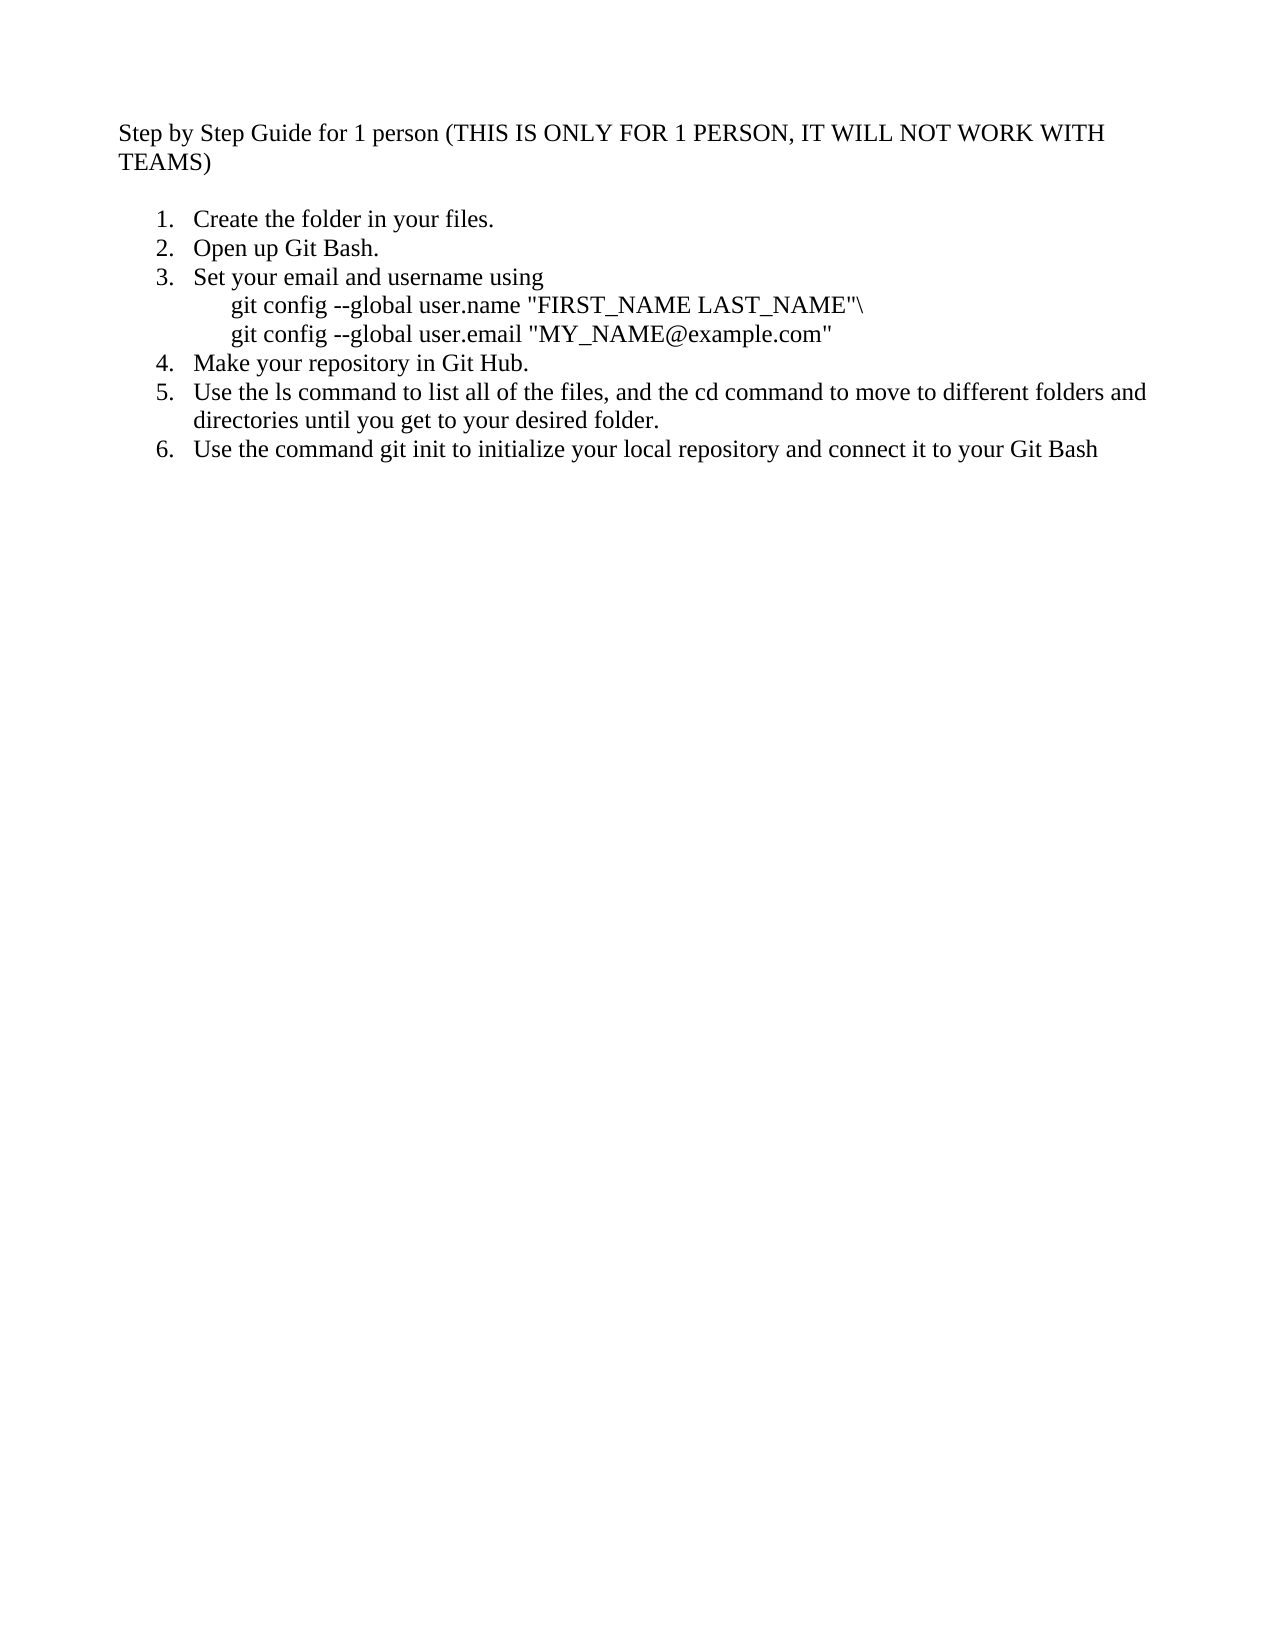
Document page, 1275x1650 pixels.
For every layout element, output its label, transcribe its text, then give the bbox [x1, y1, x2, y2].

list Set your email and username using [156, 262, 1157, 291]
list Use the ls command to list all of the files, and the cd command to move to different folders and directories until you get to your desired folder. [156, 377, 1157, 434]
list Open up Git Bash. [156, 233, 1157, 262]
list Make your repository in Git Hub. [156, 348, 1157, 377]
list git config --global user.email "MY_NAME@example.com" [193, 319, 1157, 348]
list Use the command git init to initialize your local repository and connect it to your Git Bash [156, 434, 1157, 463]
text Step by Step Guide for 1 person (THIS IS ONLY FOR 1 PERSON, IT WILL NOT WORK WITH TEAMS) [118, 118, 1157, 176]
list git config --global user.name "FIRST_NAME LAST_NAME"\ [193, 291, 1157, 319]
list Create the folder in your files. [156, 204, 1157, 233]
